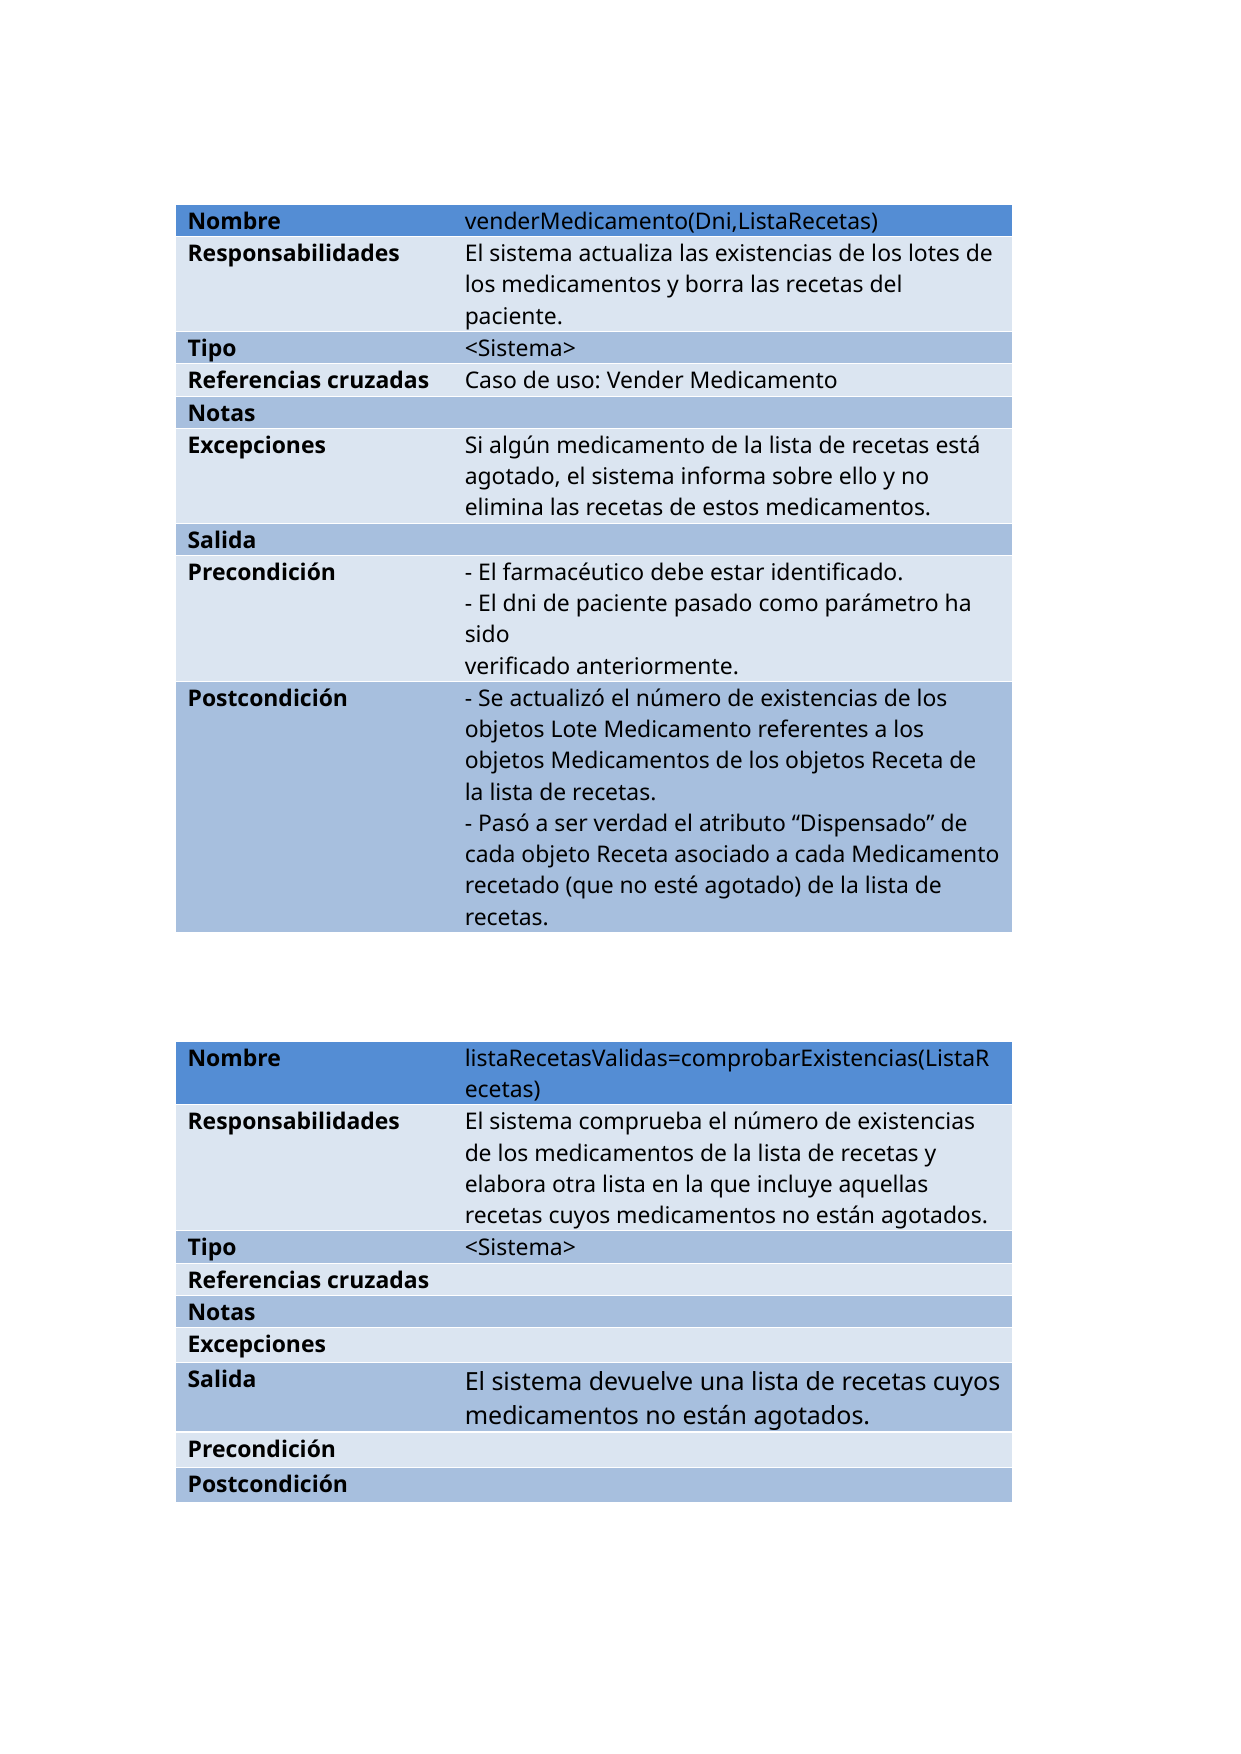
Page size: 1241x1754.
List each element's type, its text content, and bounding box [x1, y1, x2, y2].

table_cell Precondición [176, 556, 453, 681]
table_cell Excepciones [176, 1328, 453, 1362]
table_cell Responsabilidades [176, 1105, 453, 1230]
table_cell Postcondición [176, 1468, 453, 1502]
table_cell Tipo [176, 332, 453, 363]
table_cell [453, 1328, 1012, 1362]
table_cell Referencias cruzadas [176, 1264, 453, 1295]
table_header venderMedicamento(Dni,ListaRecetas) [453, 205, 1012, 236]
table_cell - El farmacéutico debe estar identificado. - El dni de paciente pasado como parámetro ha sido verificado anteriormente. [453, 556, 1012, 681]
table_cell - Se actualizó el número de existencias de los objetos Lote Medicamento referentes a los objetos Medicamentos de los objetos Receta de la lista de recetas. - Pasó a ser verdad el atributo “Dispensado” de cada objeto Receta asociado a cada Medicamento recetado (que no esté agotado) de la lista de recetas. [453, 682, 1012, 932]
table_header Nombre [176, 1042, 453, 1104]
table_cell Postcondición [176, 682, 453, 932]
table_cell Salida [176, 1363, 453, 1431]
table_cell El sistema actualiza las existencias de los lotes de los medicamentos y borra las recetas del paciente. [453, 237, 1012, 331]
table_cell Tipo [176, 1231, 453, 1263]
table_cell Caso de uso: Vender Medicamento [453, 364, 1012, 396]
table_cell Excepciones [176, 429, 453, 523]
table_cell El sistema devuelve una lista de recetas cuyos medicamentos no están agotados. [453, 1363, 1012, 1431]
table_cell <Sistema> [453, 332, 1012, 363]
table_header listaRecetasValidas=comprobarExistencias(ListaRecetas) [453, 1042, 1012, 1104]
table_cell [453, 524, 1012, 555]
table_header Nombre [176, 205, 453, 236]
table_cell [453, 1296, 1012, 1327]
table_cell <Sistema> [453, 1231, 1012, 1263]
table_cell El sistema comprueba el número de existencias de los medicamentos de la lista de recetas y elabora otra lista en la que incluye aquellas recetas cuyos medicamentos no están agotados. [453, 1105, 1012, 1230]
table_cell [453, 1264, 1012, 1295]
table_cell [453, 397, 1012, 428]
table_cell [453, 1433, 1012, 1467]
table_cell Notas [176, 1296, 453, 1327]
table_cell Si algún medicamento de la lista de recetas está agotado, el sistema informa sobre ello y no elimina las recetas de estos medicamentos. [453, 429, 1012, 523]
table_cell Salida [176, 524, 453, 555]
table_cell Referencias cruzadas [176, 364, 453, 396]
table_cell Precondición [176, 1433, 453, 1467]
table_cell Notas [176, 397, 453, 428]
table_cell [453, 1468, 1012, 1502]
table_cell Responsabilidades [176, 237, 453, 331]
